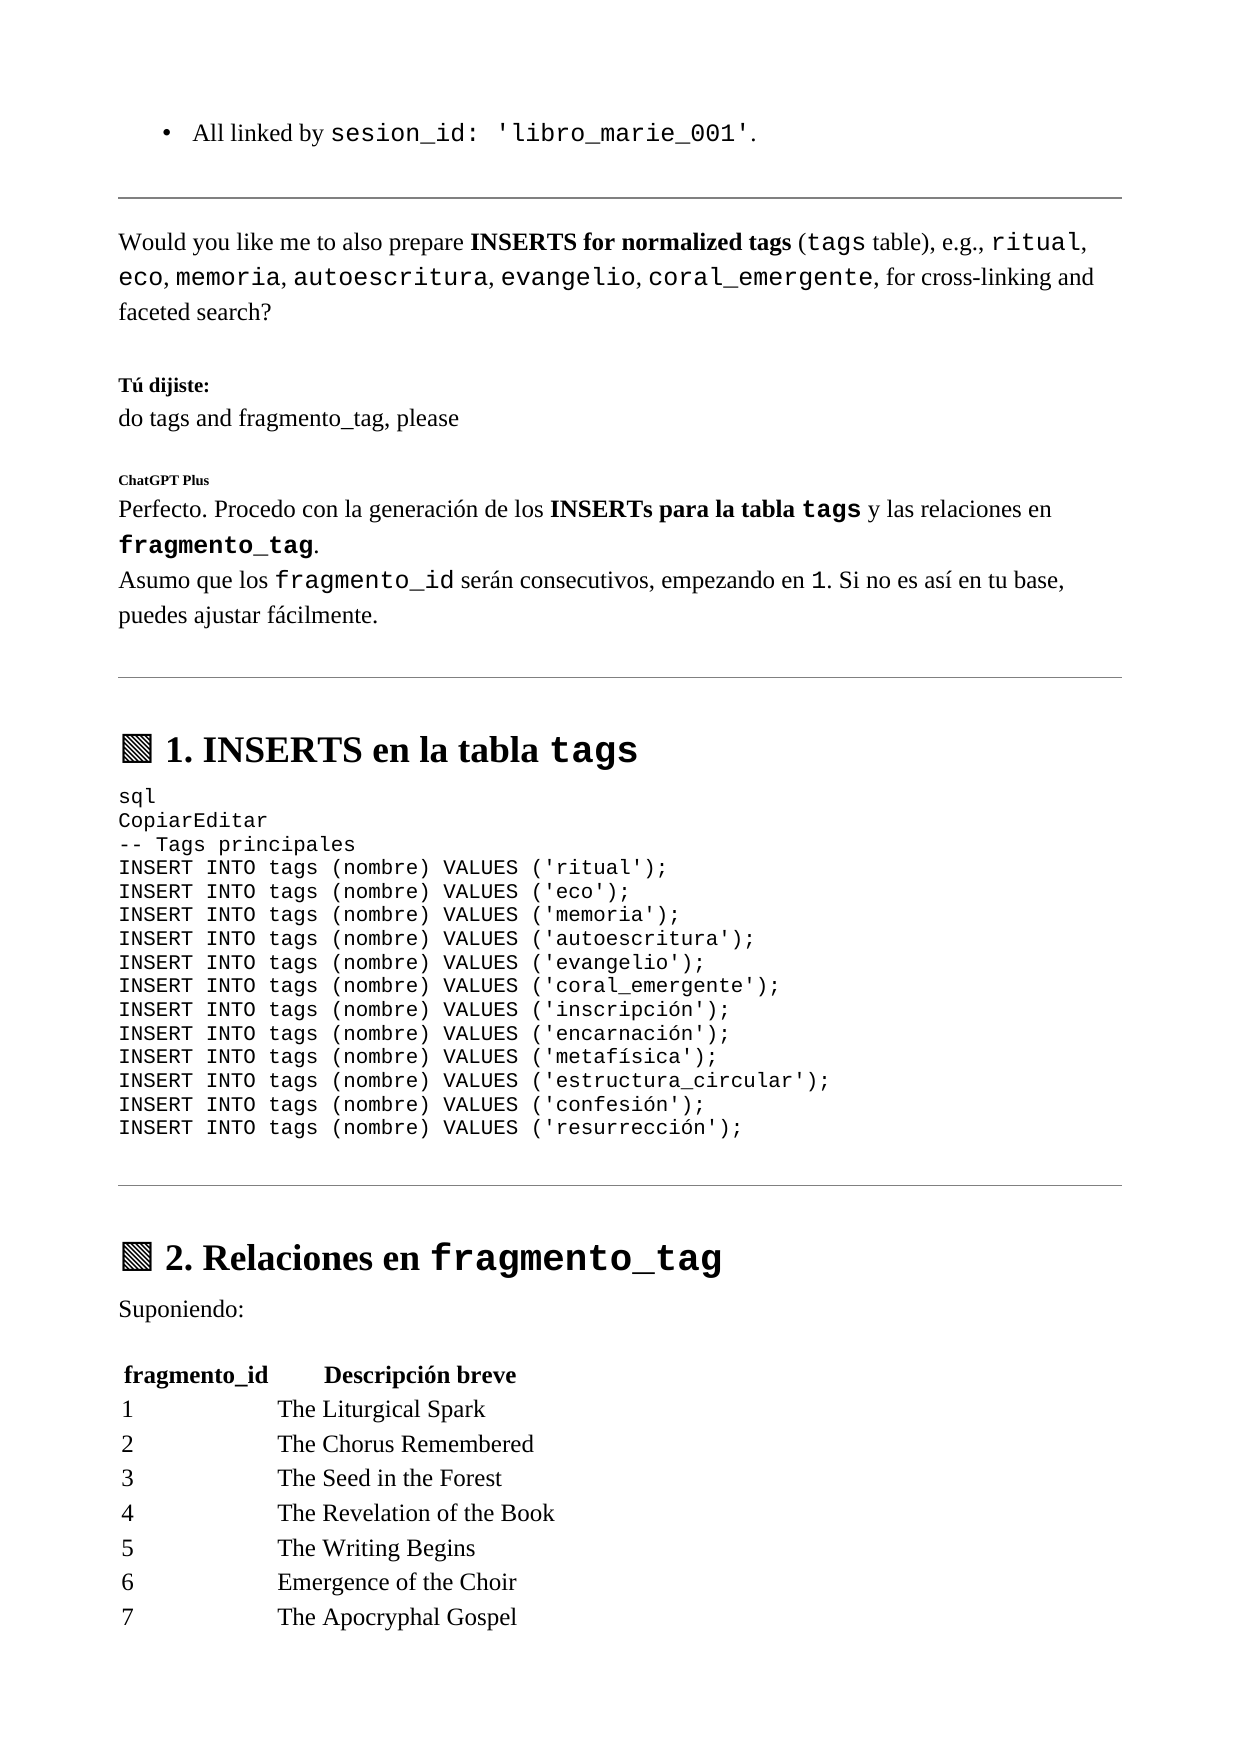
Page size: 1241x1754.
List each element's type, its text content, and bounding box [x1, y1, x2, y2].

text INSERT INTO tags (nombre) VALUES ('autoescritura'); [118, 928, 1122, 952]
subtitle ChatGPT Plus [118, 472, 1122, 488]
subtitle 🟩 1. INSERTS en la tabla tags [118, 727, 1122, 774]
table_cell 4 [118, 1495, 274, 1530]
text INSERT INTO tags (nombre) VALUES ('estructura_circular'); [118, 1070, 1122, 1094]
table_header fragmento_id [118, 1357, 274, 1391]
table_cell 5 [118, 1530, 274, 1564]
text sql [118, 786, 1122, 810]
text CopiarEditar [118, 810, 1122, 833]
text INSERT INTO tags (nombre) VALUES ('metafísica'); [118, 1046, 1122, 1070]
table_cell The Apocryphal Gospel [274, 1599, 566, 1633]
table_cell 6 [118, 1564, 274, 1599]
text INSERT INTO tags (nombre) VALUES ('confesión'); [118, 1094, 1122, 1117]
text -- Tags principales [118, 833, 1122, 857]
table_cell The Liturgical Spark [274, 1391, 566, 1426]
subtitle Tú dijiste: [118, 372, 1122, 397]
text Perfecto. Procedo con la generación de los INSERTs para la tabla tags y las relaciones en fragmento_tag. Asumo que los fragmento_id serán consecutivos, empezando en 1. Si no es así en tu base, puedes ajustar fácilmente. [118, 494, 1122, 629]
table_cell 7 [118, 1599, 274, 1633]
table_header Descripción breve [274, 1357, 566, 1391]
subtitle 🟩 2. Relaciones en fragmento_tag [118, 1236, 1122, 1282]
table_cell The Chorus Remembered [274, 1426, 566, 1461]
text INSERT INTO tags (nombre) VALUES ('encarnación'); [118, 1023, 1122, 1046]
text INSERT INTO tags (nombre) VALUES ('eco'); [118, 881, 1122, 904]
table_cell 2 [118, 1426, 274, 1461]
table_cell 3 [118, 1461, 274, 1495]
text Suponiendo: [118, 1294, 1122, 1323]
list All linked by sesion_id: 'libro_marie_001'. [162, 118, 1122, 149]
text INSERT INTO tags (nombre) VALUES ('evangelio'); [118, 952, 1122, 975]
table_cell 1 [118, 1391, 274, 1426]
text INSERT INTO tags (nombre) VALUES ('resurrección'); [118, 1117, 1122, 1141]
text INSERT INTO tags (nombre) VALUES ('ritual'); [118, 857, 1122, 881]
text INSERT INTO tags (nombre) VALUES ('coral_emergente'); [118, 975, 1122, 999]
text INSERT INTO tags (nombre) VALUES ('memoria'); [118, 904, 1122, 928]
table_cell The Revelation of the Book [274, 1495, 566, 1530]
table_cell Emergence of the Choir [274, 1564, 566, 1599]
text Would you like me to also prepare INSERTS for normalized tags (tags table), e.g., ritual, eco, memoria, autoescritura, evangelio, coral_emergente, for cross-linking and faceted search? [118, 227, 1122, 326]
table_cell The Seed in the Forest [274, 1461, 566, 1495]
text INSERT INTO tags (nombre) VALUES ('inscripción'); [118, 999, 1122, 1023]
text do tags and fragmento_tag, please [118, 403, 1122, 432]
table_cell The Writing Begins [274, 1530, 566, 1564]
